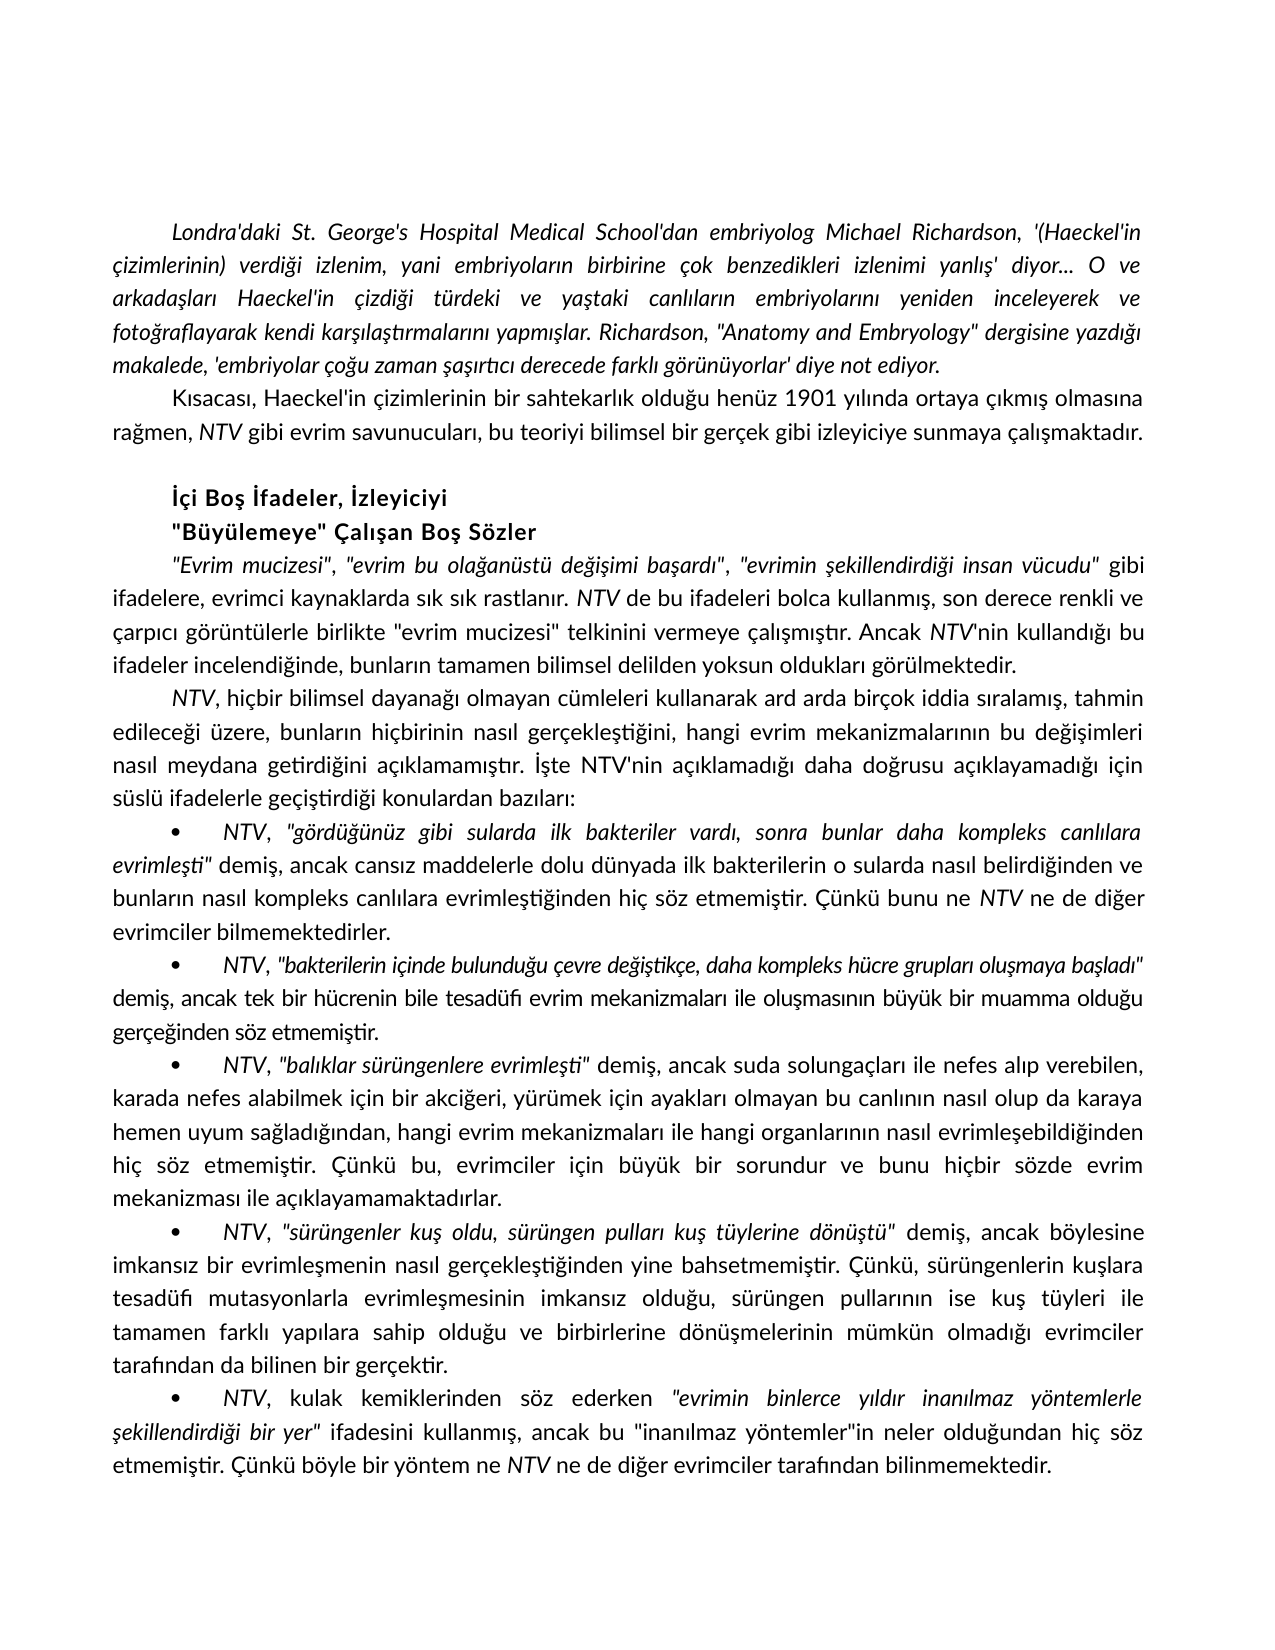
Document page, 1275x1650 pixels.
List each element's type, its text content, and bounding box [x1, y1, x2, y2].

list NTV, "balıklar sürüngenlere evrimleşti" demiş, ancak suda solungaçları ile nefes alıp verebilen, karada nefes alabilmek için bir akciğeri, yürümek için ayakları olmayan bu canlının nasıl olup da karaya hemen uyum sağladığından, hangi evrim mekanizmaları ile hangi organlarının nasıl evrimleşebildiğinden hiç söz etmemiştir. Çünkü bu, evrimciler için büyük bir sorundur ve bunu hiçbir sözde evrim mekanizması ile açıklayamamaktadırlar. [112, 1047, 1145, 1213]
text "Evrim mucizesi", "evrim bu olağanüstü değişimi başardı", "evrimin şekillendirdiği insan vücudu" gibi ifadelere, evrimci kaynaklarda sık sık rastlanır. NTV de bu ifadeleri bolca kullanmış, son derece renkli ve çarpıcı görüntülerle birlikte "evrim mucizesi" telkinini vermeye çalışmıştır. Ancak NTV'nin kullandığı bu ifadeler incelendiğinde, bunların tamamen bilimsel delilden yoksun oldukları görülmektedir. [112, 547, 1145, 680]
list NTV, "bakterilerin içinde bulunduğu çevre değiştikçe, daha kompleks hücre grupları oluşmaya başladı" demiş, ancak tek bir hücrenin bile tesadüfi evrim mekanizmaları ile oluşmasının büyük bir muamma olduğu gerçeğinden söz etmemiştir. [112, 947, 1145, 1047]
list NTV, kulak kemiklerinden söz ederken "evrimin binlerce yıldır inanılmaz yöntemlerle şekillendirdiği bir yer" ifadesini kullanmış, ancak bu "inanılmaz yöntemler"in neler olduğundan hiç söz etmemiştir. Çünkü böyle bir yöntem ne NTV ne de diğer evrimciler tarafından bilinmemektedir. [112, 1380, 1145, 1480]
text "Büyülemeye" Çalışan Boş Sözler [112, 513, 1145, 547]
list NTV, "sürüngenler kuş oldu, sürüngen pulları kuş tüylerine dönüştü" demiş, ancak böylesine imkansız bir evrimleşmenin nasıl gerçekleştiğinden yine bahsetmemiştir. Çünkü, sürüngenlerin kuşlara tesadüfi mutasyonlarla evrimleşmesinin imkansız olduğu, sürüngen pullarının ise kuş tüyleri ile tamamen farklı yapılara sahip olduğu ve birbirlerine dönüşmelerinin mümkün olmadığı evrimciler tarafından da bilinen bir gerçektir. [112, 1213, 1145, 1380]
list NTV, "gördüğünüz gibi sularda ilk bakteriler vardı, sonra bunlar daha kompleks canlılara evrimleşti" demiş, ancak cansız maddelerle dolu dünyada ilk bakterilerin o sularda nasıl belirdiğinden ve bunların nasıl kompleks canlılara evrimleştiğinden hiç söz etmemiştir. Çünkü bunu ne NTV ne de diğer evrimciler bilmemektedirler. [112, 813, 1145, 947]
text NTV, hiçbir bilimsel dayanağı olmayan cümleleri kullanarak ard arda birçok iddia sıralamış, tahmin edileceği üzere, bunların hiçbirinin nasıl gerçekleştiğini, hangi evrim mekanizmalarının bu değişimleri nasıl meydana getirdiğini açıklamamıştır. İşte NTV'nin açıklamadığı daha doğrusu açıklayamadığı için süslü ifadelerle geçiştirdiği konulardan bazıları: [112, 680, 1145, 813]
text Kısacası, Haeckel'in çizimlerinin bir sahtekarlık olduğu henüz 1901 yılında ortaya çıkmış olmasına rağmen, NTV gibi evrim savunucuları, bu teoriyi bilimsel bir gerçek gibi izleyiciye sunmaya çalışmaktadır. [112, 380, 1145, 447]
text İçi Boş İfadeler, İzleyiciyi [112, 480, 1145, 513]
text Londra'daki St. George's Hospital Medical School'dan embriyolog Michael Richardson, '(Haeckel'in çizimlerinin) verdiği izlenim, yani embriyoların birbirine çok benzedikleri izlenimi yanlış' diyor... O ve arkadaşları Haeckel'in çizdiği türdeki ve yaştaki canlıların embriyolarını yeniden inceleyerek ve fotoğraflayarak kendi karşılaştırmalarını yapmışlar. Richardson, "Anatomy and Embryology" dergisine yazdığı makalede, 'embriyolar çoğu zaman şaşırtıcı derecede farklı görünüyorlar' diye not ediyor. [112, 213, 1145, 380]
